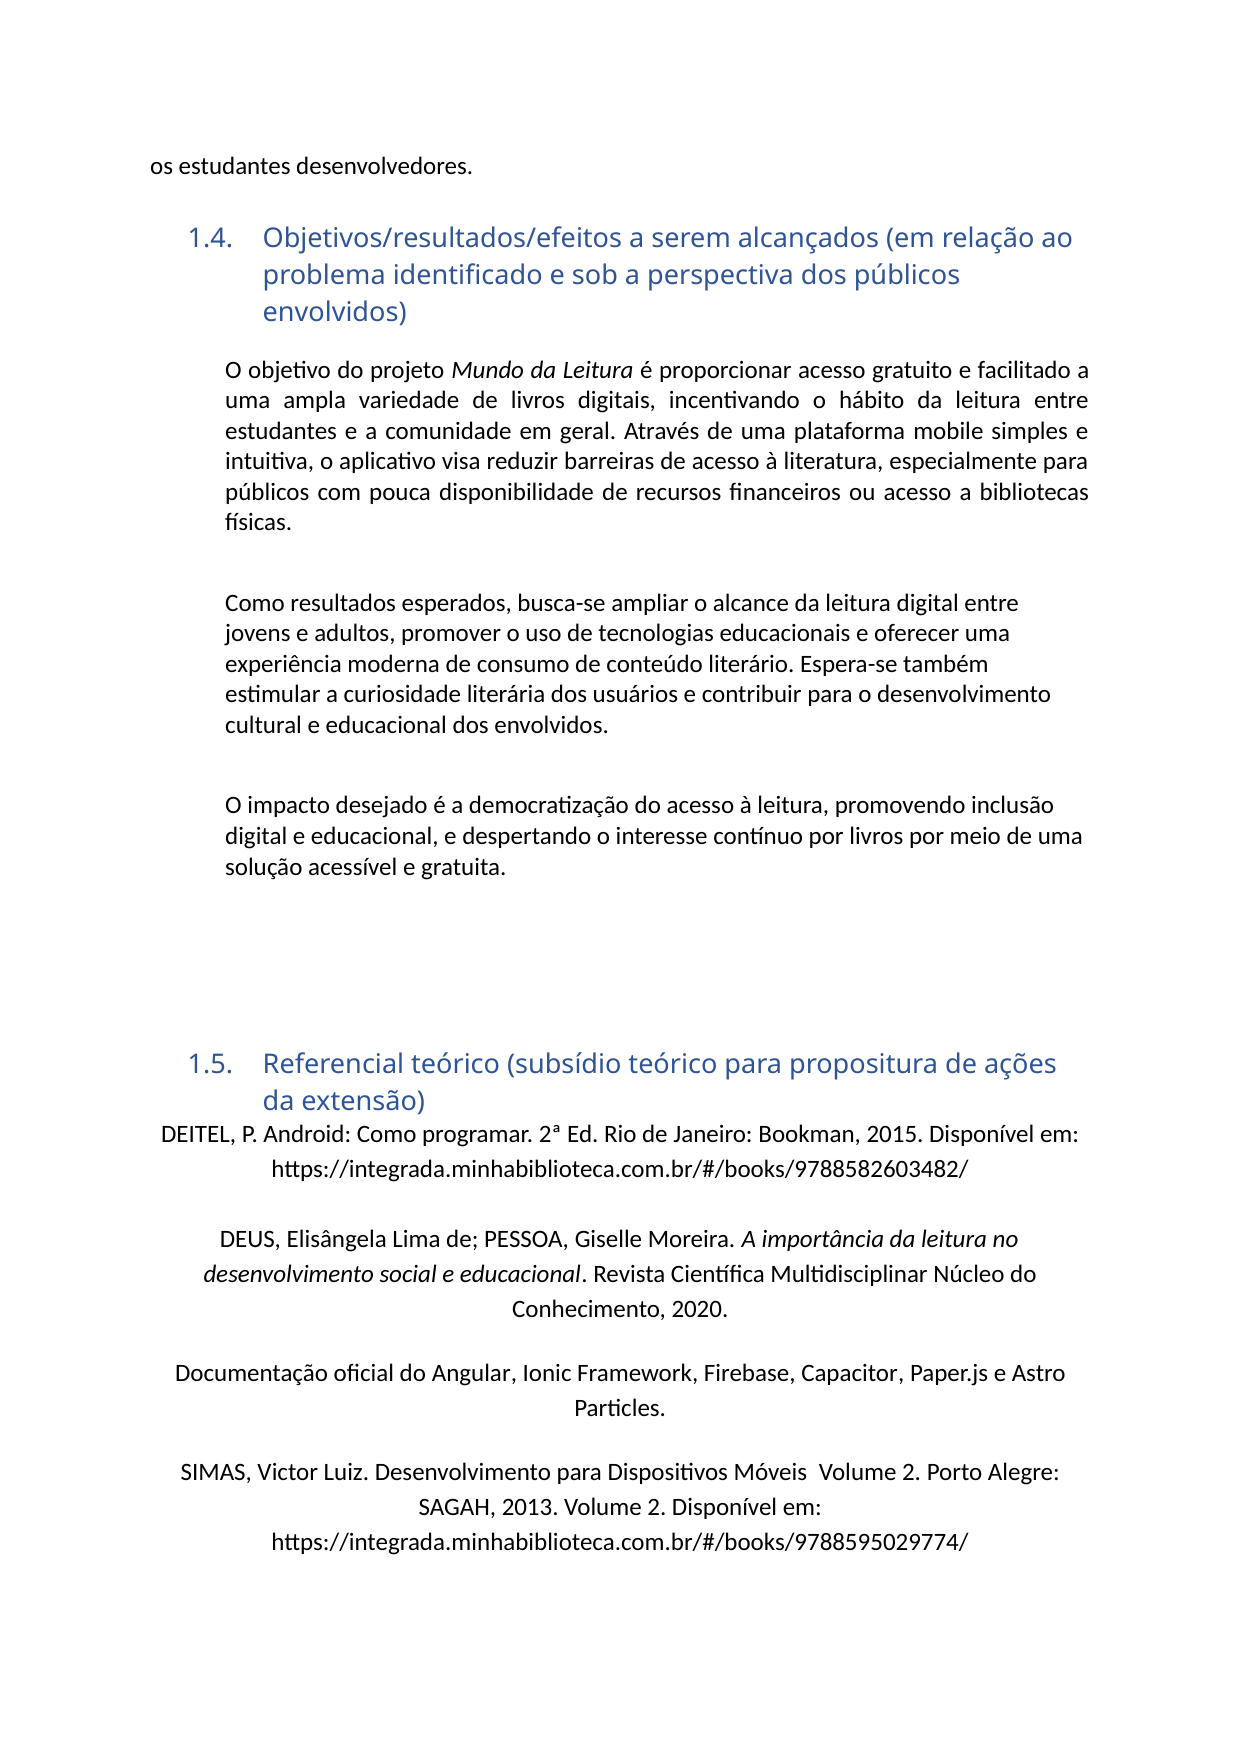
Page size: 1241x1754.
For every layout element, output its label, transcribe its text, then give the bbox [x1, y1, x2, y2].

list O objetivo do projeto Mundo da Leitura é proporcionar acesso gratuito e facilitado a uma ampla variedade de livros digitais, incentivando o hábito da leitura entre estudantes e a comunidade em geral. Através de uma plataforma mobile simples e intuitiva, o aplicativo visa reduzir barreiras de acesso à literatura, especialmente para públicos com pouca disponibilidade de recursos financeiros ou acesso a bibliotecas físicas. [225, 354, 1090, 537]
list Objetivos/resultados/efeitos a serem alcançados (em relação ao problema identificado e sob a perspectiva dos públicos envolvidos) [187, 218, 1090, 329]
text os estudantes desenvolvedores. [150, 150, 1090, 181]
text Documentação oficial do Angular, Ionic Framework, Firebase, Capacitor, Paper.js e Astro Particles. [150, 1357, 1090, 1423]
list O impacto desejado é a democratização do acesso à leitura, promovendo inclusão digital e educacional, e despertando o interesse contínuo por livros por meio de uma solução acessível e gratuita. [225, 790, 1090, 881]
text DEUS, Elisângela Lima de; PESSOA, Giselle Moreira. A importância da leitura no desenvolvimento social e educacional. Revista Científica Multidisciplinar Núcleo do Conhecimento, 2020. [150, 1223, 1090, 1323]
list Como resultados esperados, busca-se ampliar o alcance da leitura digital entre jovens e adultos, promover o uso de tecnologias educacionais e oferecer uma experiência moderna de consumo de conteúdo literário. Espera-se também estimular a curiosidade literária dos usuários e contribuir para o desenvolvimento cultural e educacional dos envolvidos. [225, 587, 1090, 740]
list Referencial teórico (subsídio teórico para propositura de ações da extensão) [187, 1044, 1090, 1118]
text SIMAS, Victor Luiz. Desenvolvimento para Dispositivos Móveis ­ Volume 2. Porto Alegre: SAGAH, 2013. Volume 2. Disponível em: https://integrada.minhabiblioteca.com.br/#/books/9788595029774/ [150, 1456, 1090, 1557]
text DEITEL, P. Android: Como programar. 2ª Ed. Rio de Janeiro: Bookman, 2015. Disponível em: https://integrada.minhabiblioteca.com.br/#/books/9788582603482/ [150, 1118, 1090, 1183]
